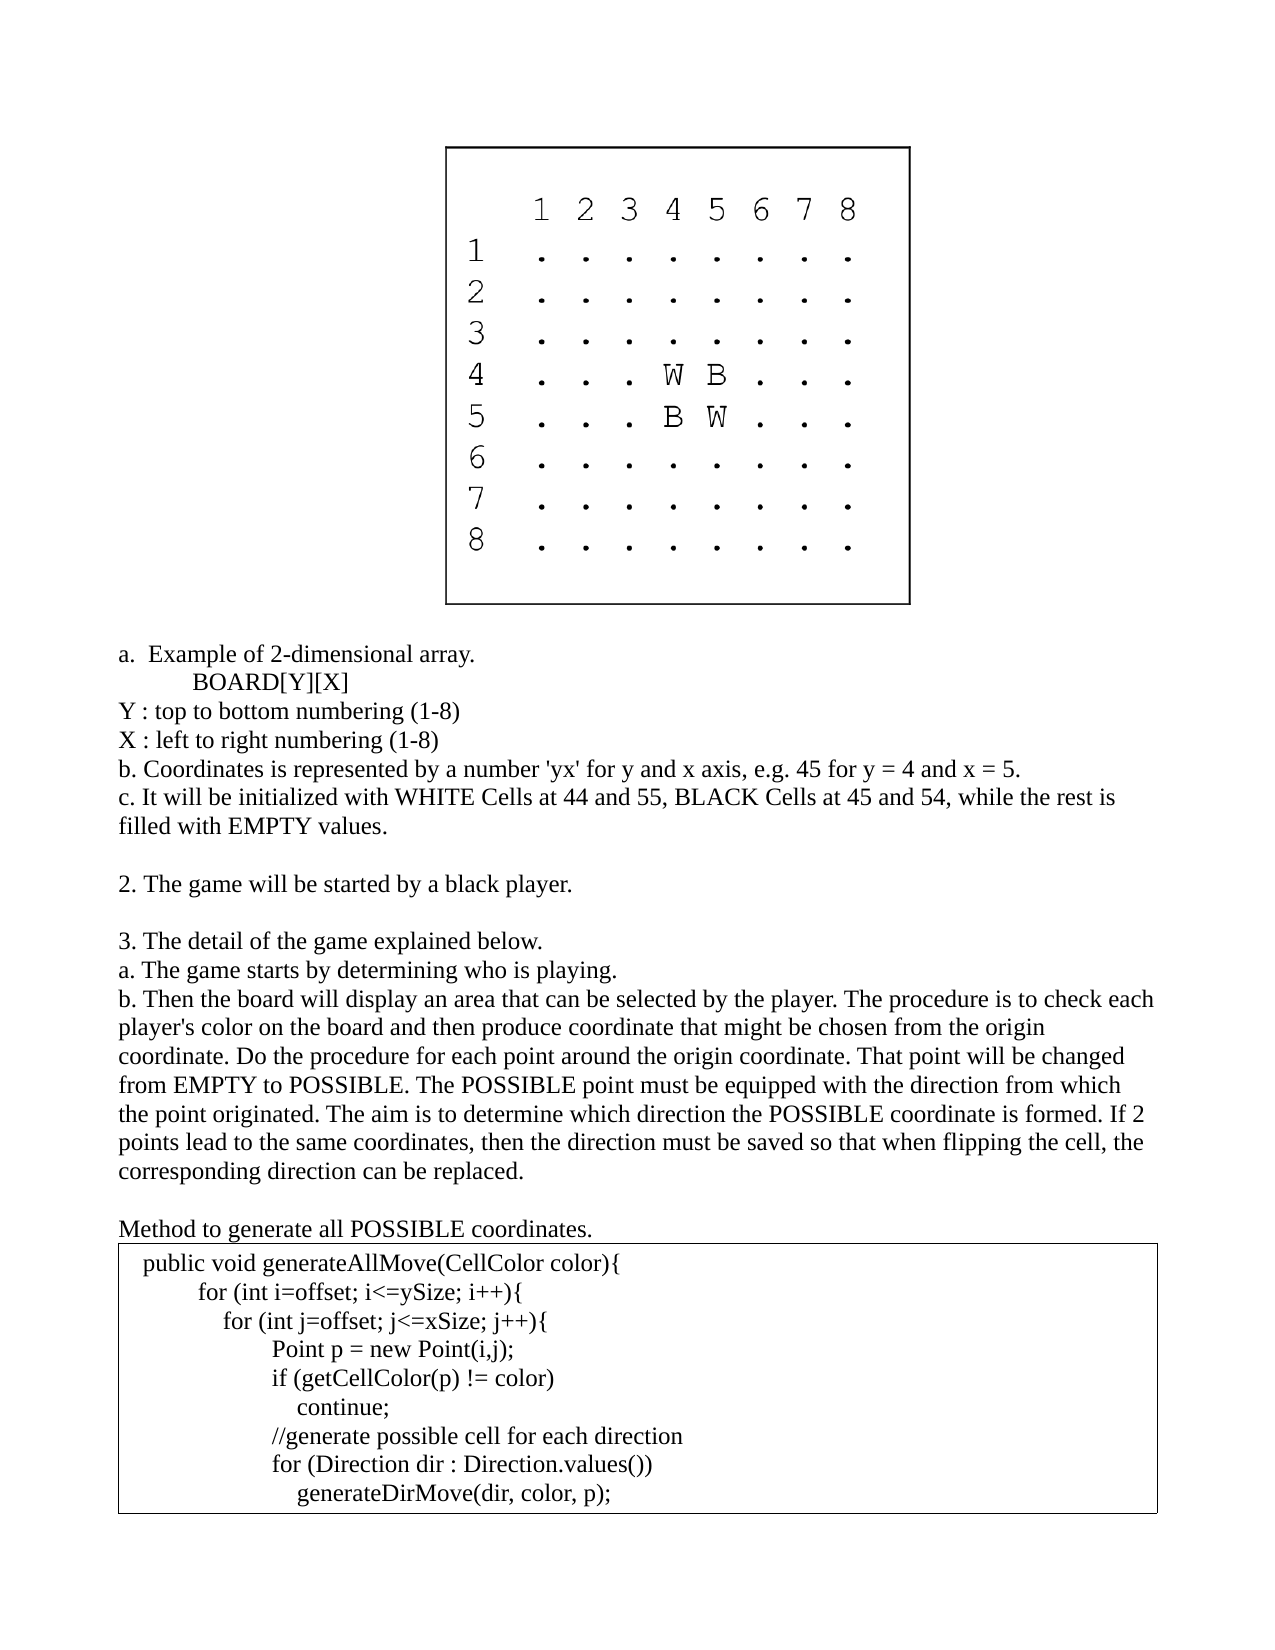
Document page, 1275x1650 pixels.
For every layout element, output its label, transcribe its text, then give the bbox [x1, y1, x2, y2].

text 2. The game will be started by a black player. [118, 869, 1157, 897]
text a. The game starts by determining who is playing. [118, 955, 1157, 984]
text BOARD[Y][X] [118, 667, 1157, 696]
text X : left to right numbering (1-8) [118, 725, 1157, 754]
text Y : top to bottom numbering (1-8) [118, 696, 1157, 725]
text c. It will be initialized with WHITE Cells at 44 and 55, BLACK Cells at 45 and 54, while the rest is filled with EMPTY values. [118, 782, 1157, 840]
text 3. The detail of the game explained below. [118, 926, 1157, 955]
picture [485, 140, 914, 611]
text b. Coordinates is represented by a number 'yx' for y and x axis, e.g. 45 for y = 4 and x = 5. [118, 754, 1157, 782]
text Method to generate all POSSIBLE coordinates. [118, 1214, 1157, 1242]
text b. Then the board will display an area that can be selected by the player. The procedure is to check each player's color on the board and then produce coordinate that might be chosen from the origin coordinate. Do the procedure for each point around the origin coordinate. That point will be changed from EMPTY to POSSIBLE. The POSSIBLE point must be equipped with the direction from which the point originated. The aim is to determine which direction the POSSIBLE coordinate is formed. If 2 points lead to the same coordinates, then the direction must be saved so that when flipping the cell, the corresponding direction can be replaced. [118, 984, 1157, 1185]
table_header public void generateAllMove(CellColor color){ for (int i=offset; i<=ySize; i++){ for (int j=offset; j<=xSize; j++){ Point p = new Point(i,j); if (getCellColor(p) != color) continue; //generate possible cell for each direction for (Direction dir : Direction.values()) generateDirMove(dir, color, p); [119, 1244, 1157, 1513]
text a. Example of 2-dimensional array. [118, 639, 1157, 667]
